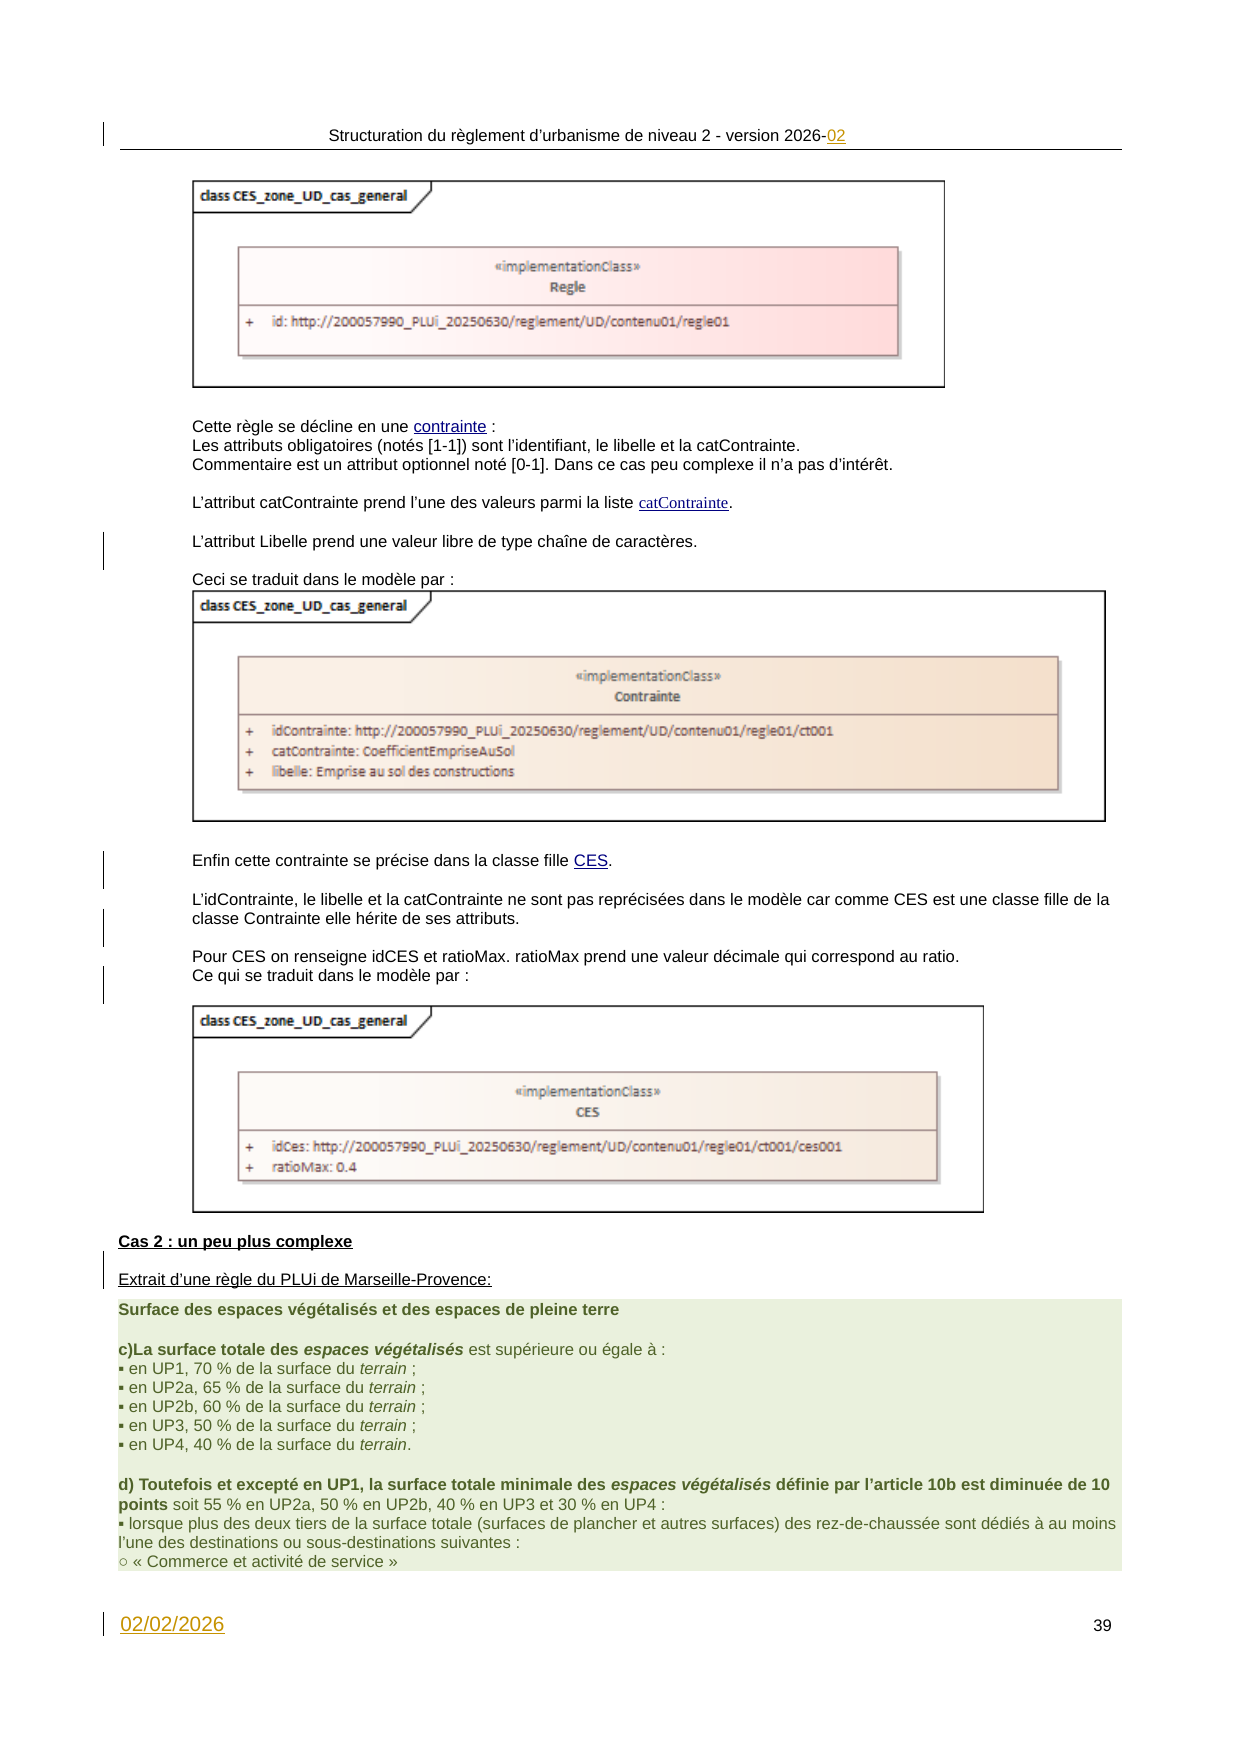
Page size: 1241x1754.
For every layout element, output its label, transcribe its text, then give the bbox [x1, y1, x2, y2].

text Commentaire est un attribut optionnel noté [0-1]. Dans ce cas peu complexe il n’a pas d’intérêt. [192, 455, 1122, 474]
text L’attribut catContrainte prend l’une des valeurs parmi la liste catContrainte. [192, 493, 1122, 512]
text c)La surface totale des espaces végétalisés est supérieure ou égale à : ▪ en UP1, 70 % de la surface du terrain ; ▪ en UP2a, 65 % de la surface du terrain ; ▪ en UP2b, 60 % de la surface du terrain ; ▪ en UP3, 50 % de la surface du terrain ; ▪ en UP4, 40 % de la surface du terrain. [118, 1339, 1122, 1454]
picture [191, 589, 1106, 822]
text L’attribut Libelle prend une valeur libre de type chaîne de caractères. [192, 532, 1122, 551]
text Ceci se traduit dans le modèle par : [192, 570, 1122, 589]
text Pour CES on renseigne idCES et ratioMax. ratioMax prend une valeur décimale qui correspond au ratio. [192, 947, 1122, 966]
picture [191, 179, 945, 388]
text Enfin cette contrainte se précise dans la classe fille CES. [192, 851, 1122, 870]
text Les attributs obligatoires (notés [1-1]) sont l’identifiant, le libelle et la catContrainte. [192, 436, 1122, 455]
text Surface des espaces végétalisés et des espaces de pleine terre [118, 1299, 1122, 1318]
text Extrait d’une règle du PLUi de Marseille-Provence: [118, 1270, 1122, 1289]
text Cette règle se décline en une contrainte : [192, 417, 1122, 436]
text Cas 2 : un peu plus complexe [118, 1231, 1122, 1251]
picture [191, 1004, 984, 1213]
text Ce qui se traduit dans le modèle par : [192, 966, 1122, 985]
text L’idContrainte, le libelle et la catContrainte ne sont pas reprécisées dans le modèle car comme CES est une classe fille de la classe Contrainte elle hérite de ses attributs. [192, 889, 1122, 928]
text d) Toutefois et excepté en UP1, la surface totale minimale des espaces végétalisés définie par l’article 10b est diminuée de 10 points soit 55 % en UP2a, 50 % en UP2b, 40 % en UP3 et 30 % en UP4 : ▪ lorsque plus des deux tiers de la surface totale (surfaces de plancher et autres surfaces) des rez-de-chaussée sont dédiés à au moins l’une des destinations ou sous-destinations suivantes : ○ « Commerce et activité de service » [118, 1475, 1122, 1571]
